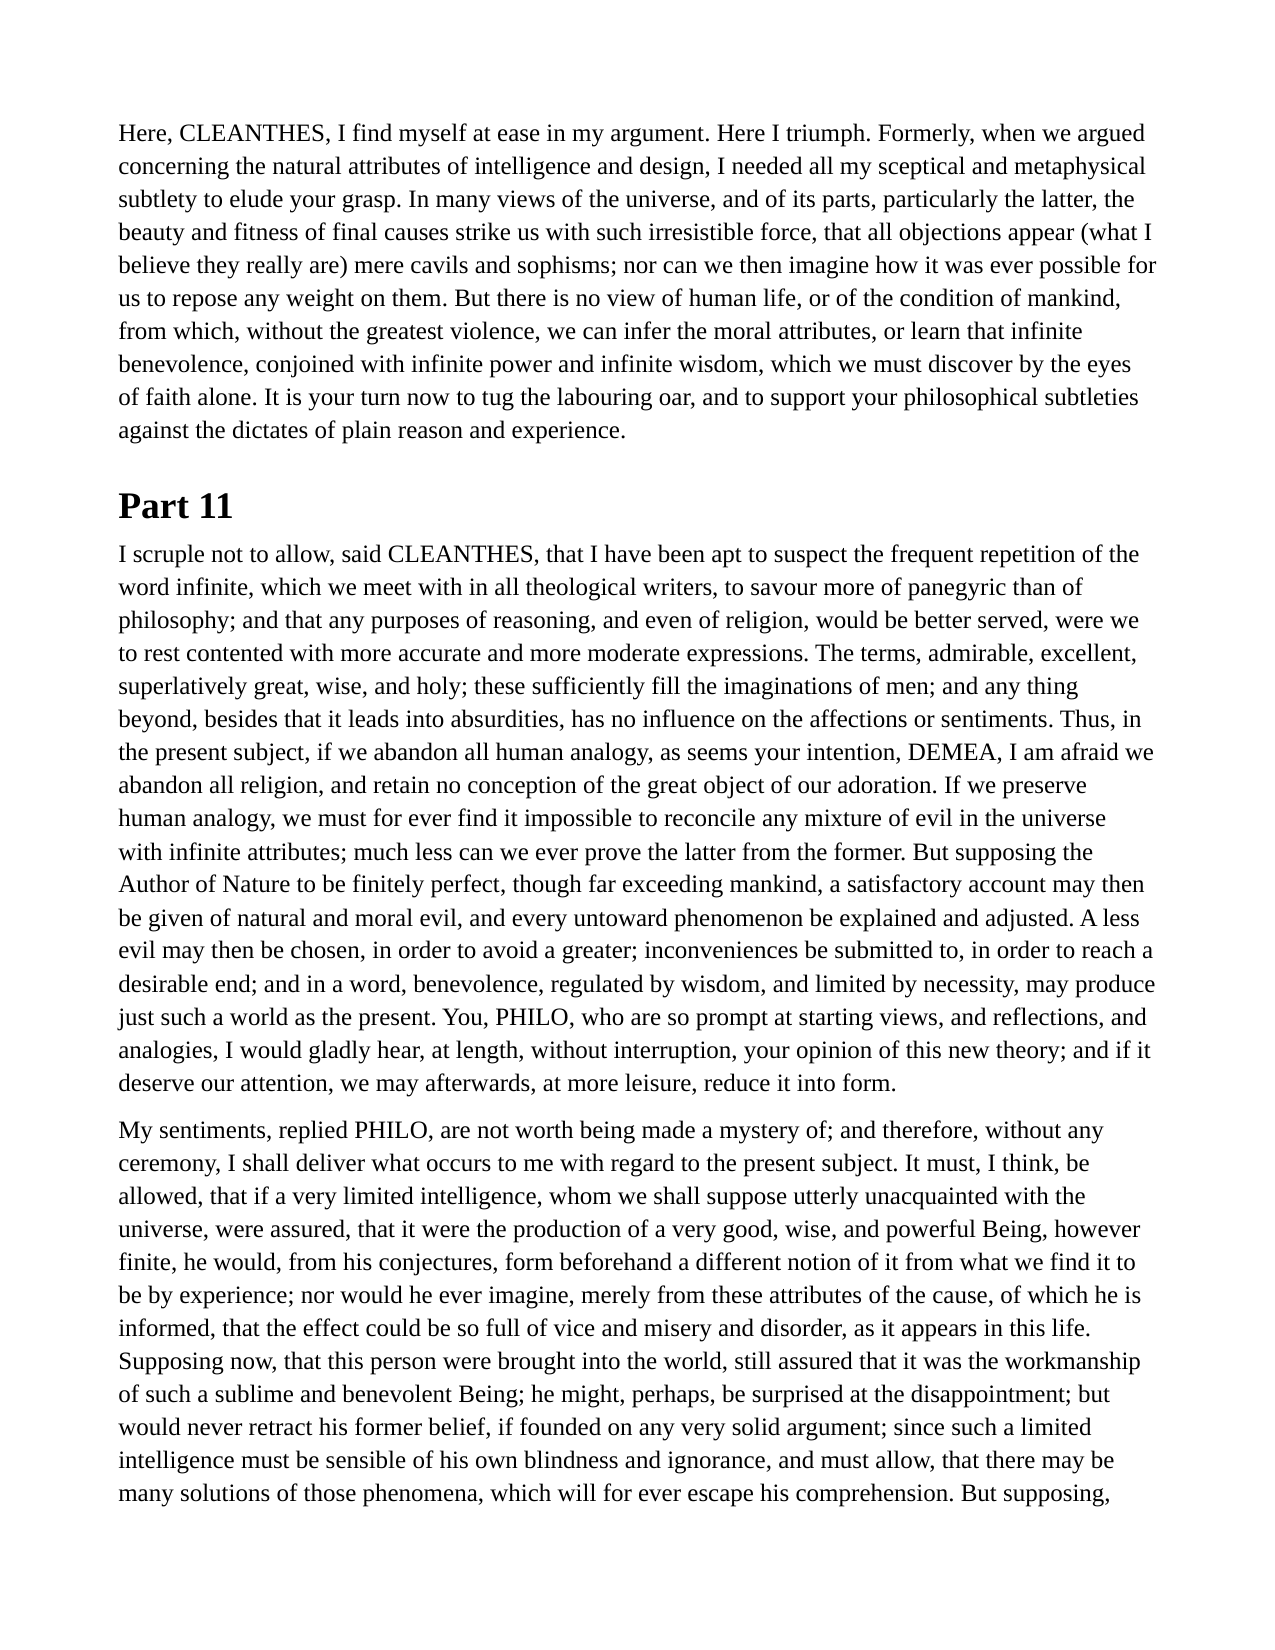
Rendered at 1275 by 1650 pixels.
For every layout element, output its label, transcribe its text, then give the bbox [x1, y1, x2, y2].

subtitle Part 11 [118, 484, 1157, 527]
text I scruple not to allow, said CLEANTHES, that I have been apt to suspect the frequent repetition of the word infinite, which we meet with in all theological writers, to savour more of panegyric than of philosophy; and that any purposes of reasoning, and even of religion, would be better served, were we to rest contented with more accurate and more moderate expressions. The terms, admirable, excellent, superlatively great, wise, and holy; these sufficiently fill the imaginations of men; and any thing beyond, besides that it leads into absurdities, has no influence on the affections or sentiments. Thus, in the present subject, if we abandon all human analogy, as seems your intention, DEMEA, I am afraid we abandon all religion, and retain no conception of the great object of our adoration. If we preserve human analogy, we must for ever find it impossible to reconcile any mixture of evil in the universe with infinite attributes; much less can we ever prove the latter from the former. But supposing the Author of Nature to be finitely perfect, though far exceeding mankind, a satisfactory account may then be given of natural and moral evil, and every untoward phenomenon be explained and adjusted. A less evil may then be chosen, in order to avoid a greater; inconveniences be submitted to, in order to reach a desirable end; and in a word, benevolence, regulated by wisdom, and limited by necessity, may produce just such a world as the present. You, PHILO, who are so prompt at starting views, and reflections, and analogies, I would gladly hear, at length, without interruption, your opinion of this new theory; and if it deserve our attention, we may afterwards, at more leisure, reduce it into form. [118, 539, 1157, 1096]
text Here, CLEANTHES, I find myself at ease in my argument. Here I triumph. Formerly, when we argued concerning the natural attributes of intelligence and design, I needed all my sceptical and metaphysical subtlety to elude your grasp. In many views of the universe, and of its parts, particularly the latter, the beauty and fitness of final causes strike us with such irresistible force, that all objections appear (what I believe they really are) mere cavils and sophisms; nor can we then imagine how it was ever possible for us to repose any weight on them. But there is no view of human life, or of the condition of mankind, from which, without the greatest violence, we can infer the moral attributes, or learn that infinite benevolence, conjoined with infinite power and infinite wisdom, which we must discover by the eyes of faith alone. It is your turn now to tug the labouring oar, and to support your philosophical subtleties against the dictates of plain reason and experience. [118, 118, 1157, 444]
text My sentiments, replied PHILO, are not worth being made a mystery of; and therefore, without any ceremony, I shall deliver what occurs to me with regard to the present subject. It must, I think, be allowed, that if a very limited intelligence, whom we shall suppose utterly unacquainted with the universe, were assured, that it were the production of a very good, wise, and powerful Being, however finite, he would, from his conjectures, form beforehand a different notion of it from what we find it to be by experience; nor would he ever imagine, merely from these attributes of the cause, of which he is informed, that the effect could be so full of vice and misery and disorder, as it appears in this life. Supposing now, that this person were brought into the world, still assured that it was the workmanship of such a sublime and benevolent Being; he might, perhaps, be surprised at the disappointment; but would never retract his former belief, if founded on any very solid argument; since such a limited intelligence must be sensible of his own blindness and ignorance, and must allow, that there may be many solutions of those phenomena, which will for ever escape his comprehension. But supposing, [118, 1115, 1157, 1507]
